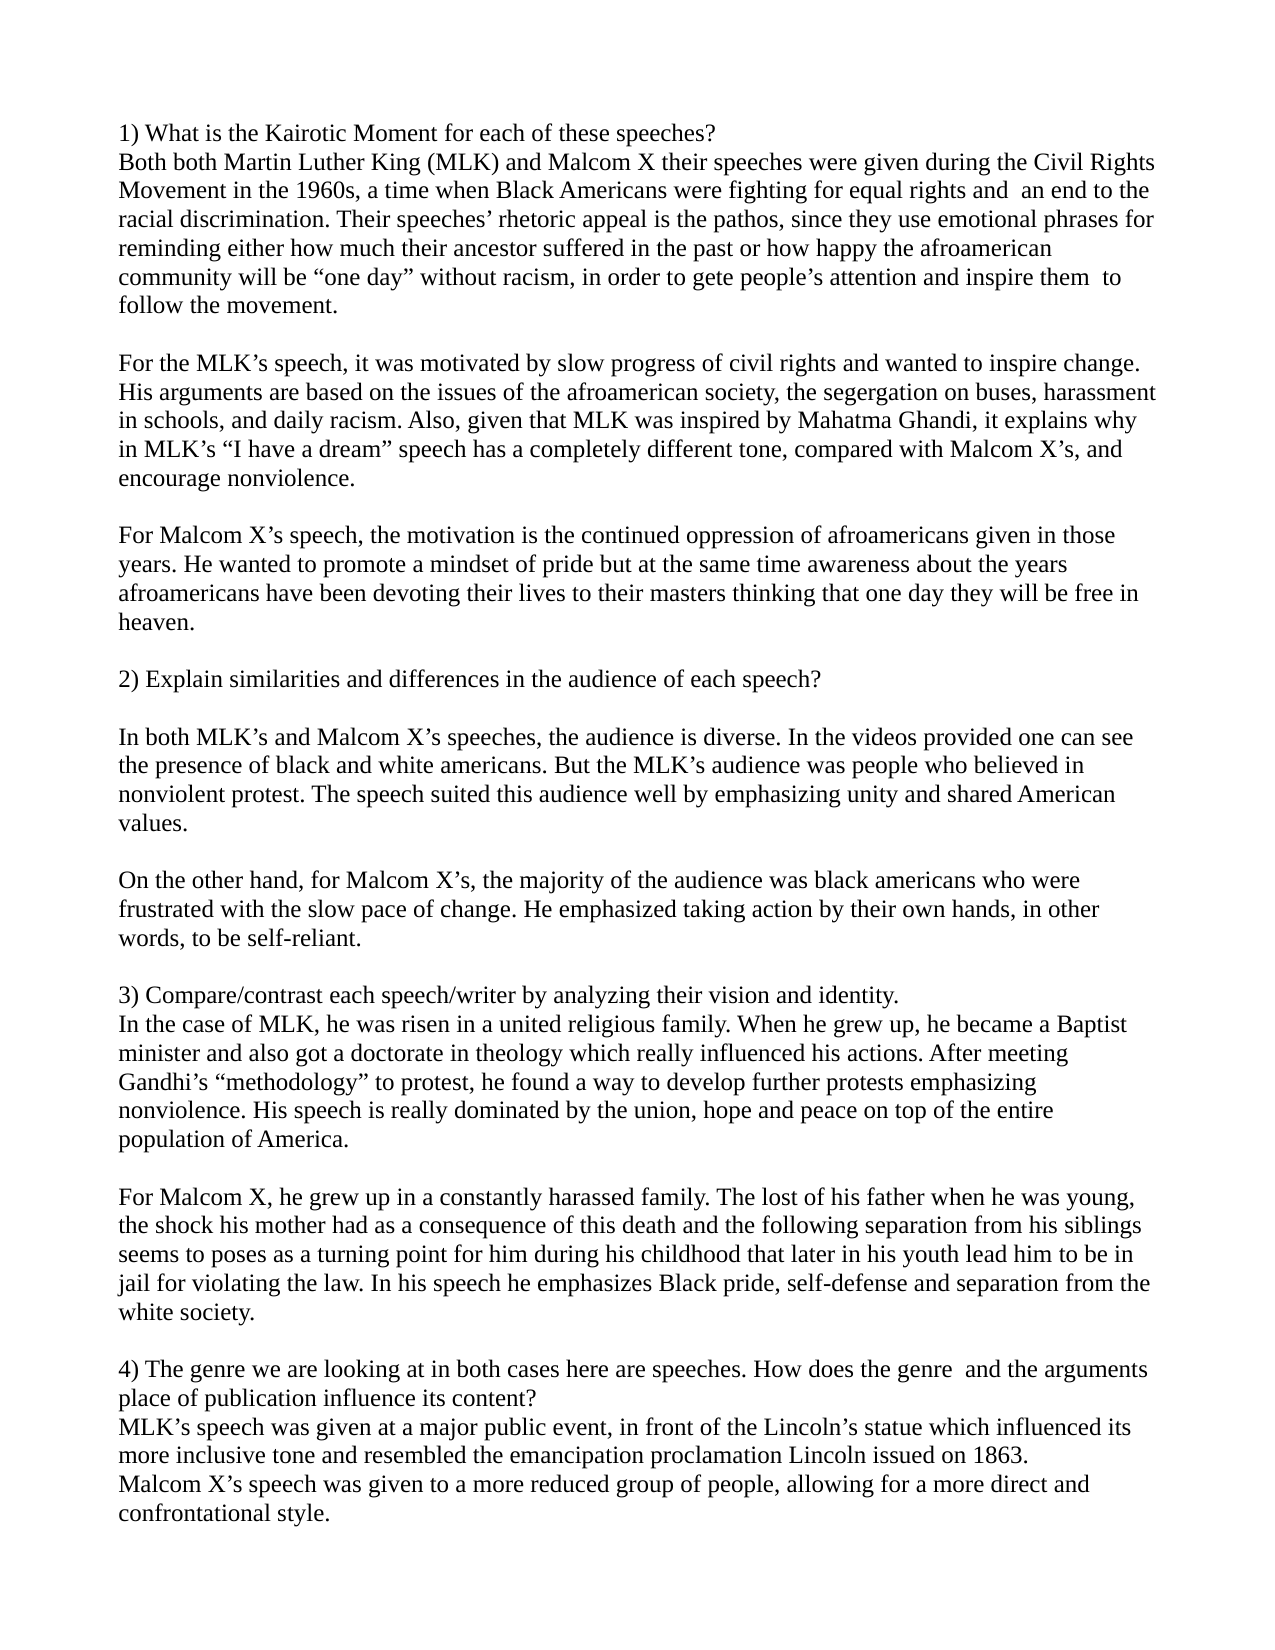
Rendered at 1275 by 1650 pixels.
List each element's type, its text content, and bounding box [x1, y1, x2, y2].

text In the case of MLK, he was risen in a united religious family. When he grew up, he became a Baptist minister and also got a doctorate in theology which really influenced his actions. After meeting Gandhi’s “methodology” to protest, he found a way to develop further protests emphasizing nonviolence. His speech is really dominated by the union, hope and peace on top of the entire population of America. [118, 1009, 1157, 1153]
text Malcom X’s speech was given to a more reduced group of people, allowing for a more direct and confrontational style. [118, 1469, 1157, 1527]
text For Malcom X’s speech, the motivation is the continued oppression of afroamericans given in those years. He wanted to promote a mindset of pride but at the same time awareness about the years afroamericans have been devoting their lives to their masters thinking that one day they will be free in heaven. [118, 521, 1157, 636]
text Both both Martin Luther King (MLK) and Malcom X their speeches were given during the Civil Rights Movement in the 1960s, a time when Black Americans were fighting for equal rights and an end to the racial discrimination. Their speeches’ rhetoric appeal is the pathos, since they use emotional phrases for reminding either how much their ancestor suffered in the past or how happy the afroamerican community will be “one day” without racism, in order to gete people’s attention and inspire them to follow the movement. [118, 147, 1157, 319]
text MLK’s speech was given at a major public event, in front of the Lincoln’s statue which influenced its more inclusive tone and resembled the emancipation proclamation Lincoln issued on 1863. [118, 1412, 1157, 1469]
text For Malcom X, he grew up in a constantly harassed family. The lost of his father when he was young, the shock his mother had as a consequence of this death and the following separation from his siblings seems to poses as a turning point for him during his childhood that later in his youth lead him to be in jail for violating the law. In his speech he emphasizes Black pride, self-defense and separation from the white society. [118, 1182, 1157, 1326]
text For the MLK’s speech, it was motivated by slow progress of civil rights and wanted to inspire change. His arguments are based on the issues of the afroamerican society, the segergation on buses, harassment in schools, and daily racism. Also, given that MLK was inspired by Mahatma Ghandi, it explains why in MLK’s “I have a dream” speech has a completely different tone, compared with Malcom X’s, and encourage nonviolence. [118, 348, 1157, 492]
text 2) Explain similarities and differences in the audience of each speech? [118, 664, 1157, 693]
text 4) The genre we are looking at in both cases here are speeches. How does the genre and the arguments place of publication influence its content? [118, 1354, 1157, 1412]
text 1) What is the Kairotic Moment for each of these speeches? [118, 118, 1157, 147]
text On the other hand, for Malcom X’s, the majority of the audience was black americans who were frustrated with the slow pace of change. He emphasized taking action by their own hands, in other words, to be self-reliant. [118, 866, 1157, 952]
text 3) Compare/contrast each speech/writer by analyzing their vision and identity. [118, 981, 1157, 1009]
text In both MLK’s and Malcom X’s speeches, the audience is diverse. In the videos provided one can see the presence of black and white americans. But the MLK’s audience was people who believed in nonviolent protest. The speech suited this audience well by emphasizing unity and shared American values. [118, 722, 1157, 837]
